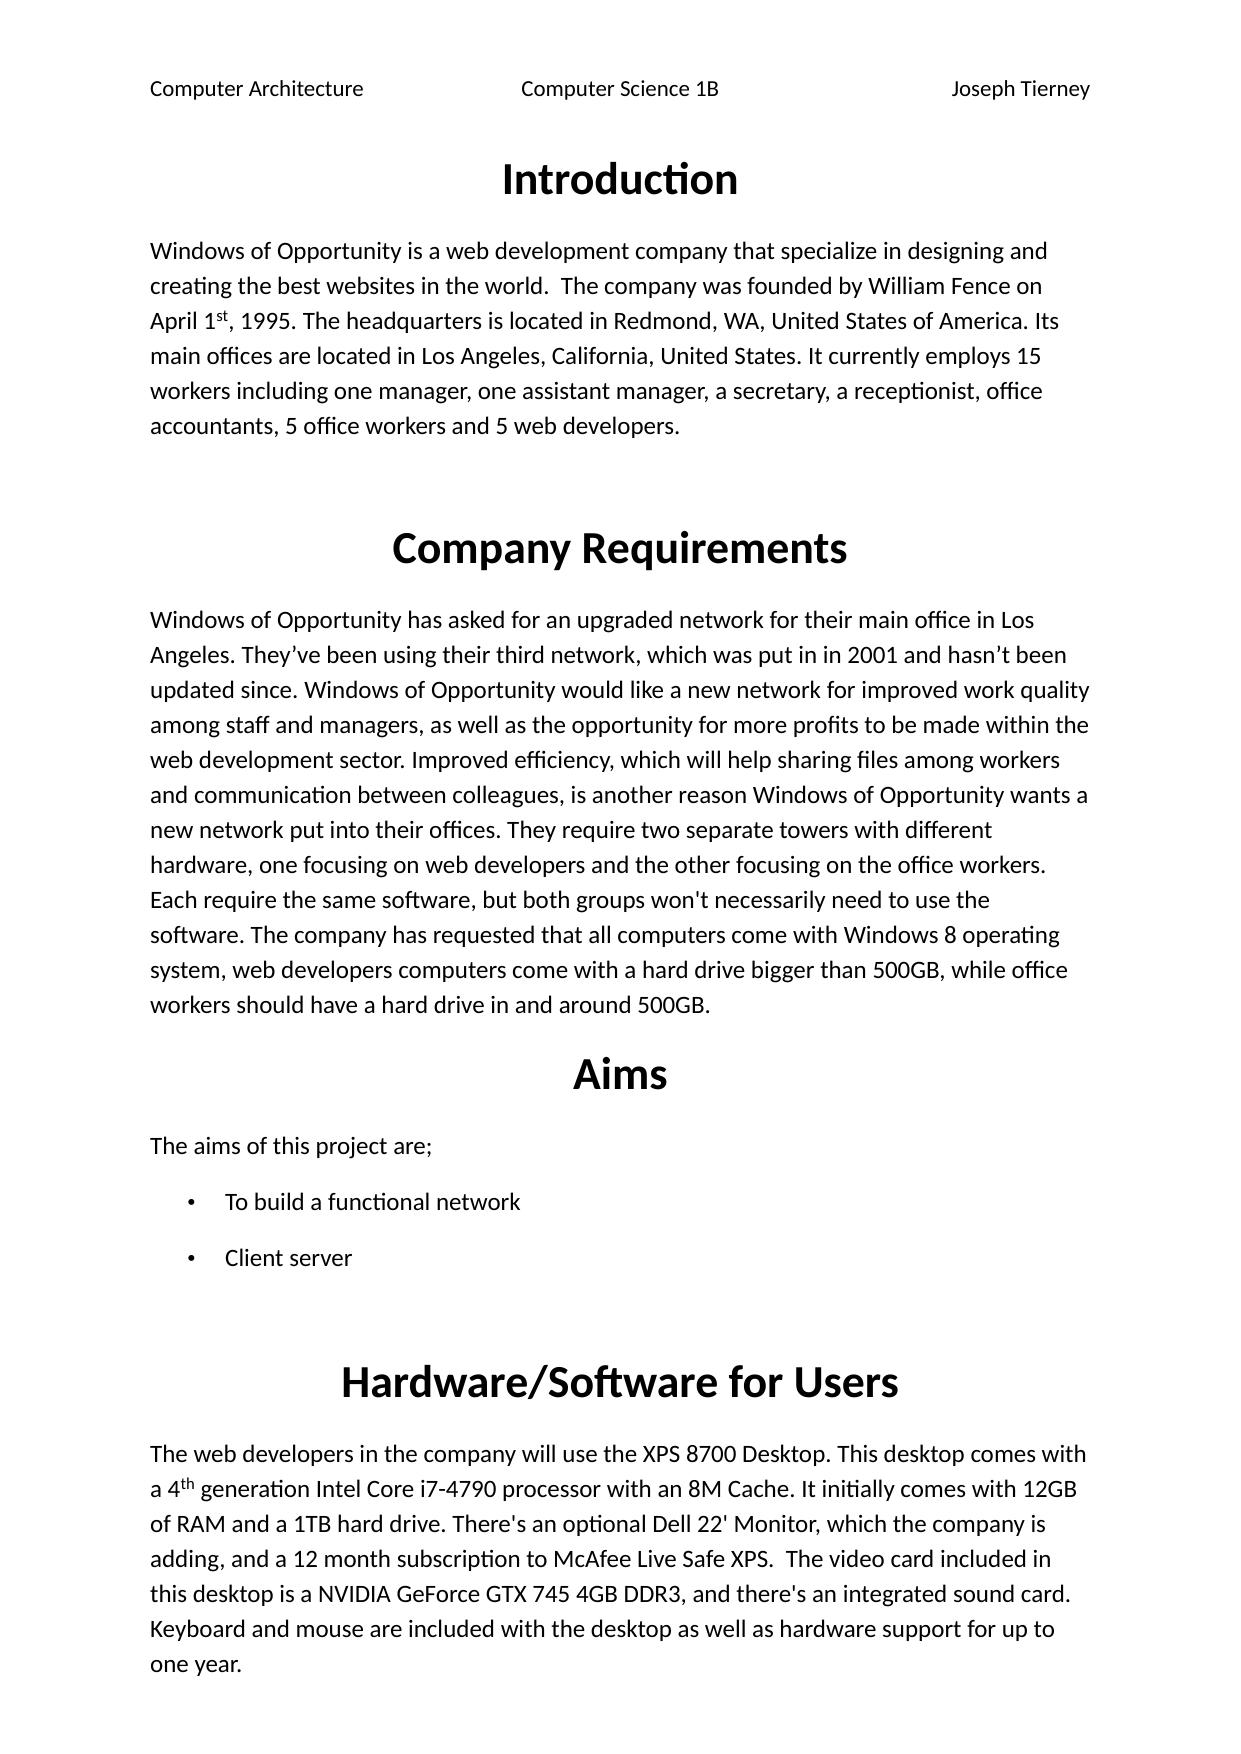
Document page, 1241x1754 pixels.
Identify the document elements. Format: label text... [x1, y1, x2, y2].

text Aims [150, 1045, 1090, 1101]
text Company Requirements [150, 519, 1090, 575]
list Client server [187, 1242, 1090, 1272]
text The aims of this project are; [150, 1130, 1090, 1161]
text Windows of Opportunity has asked for an upgraded network for their main office in Los Angeles. They’ve been using their third network, which was put in in 2001 and hasn’t been updated since. Windows of Opportunity would like a new network for improved work quality among staff and managers, as well as the opportunity for more profits to be made within the web development sector. Improved efficiency, which will help sharing files among workers and communication between colleagues, is another reason Windows of Opportunity wants a new network put into their offices. They require two separate towers with different hardware, one focusing on web developers and the other focusing on the office workers. Each require the same software, but both groups won't necessarily need to use the software. The company has requested that all computers come with Windows 8 operating system, web developers computers come with a hard drive bigger than 500GB, while office workers should have a hard drive in and around 500GB. [150, 604, 1090, 1019]
list Windows of Opportunity is a web development company that specialize in designing and creating the best websites in the world. The company was founded by William Fence on April 1st, 1995. The headquarters is located in Redmond, WA, United States of America. Its main offices are located in Los Angeles, California, United States. It currently employs 15 workers including one manager, one assistant manager, a secretary, a receptionist, office accountants, 5 office workers and 5 web developers. [150, 235, 1090, 441]
text Introduction [150, 150, 1090, 206]
text Hardware/Software for Users [150, 1353, 1090, 1409]
list To build a functional network [187, 1186, 1090, 1216]
text The web developers in the company will use the XPS 8700 Desktop. This desktop comes with a 4th generation Intel Core i7-4790 processor with an 8M Cache. It initially comes with 12GB of RAM and a 1TB hard drive. There's an optional Dell 22' Monitor, which the company is adding, and a 12 month subscription to McAfee Live Safe XPS. The video card included in this desktop is a NVIDIA GeForce GTX 745 4GB DDR3, and there's an integrated sound card. Keyboard and mouse are included with the desktop as well as hardware support for up to one year. [150, 1438, 1090, 1679]
